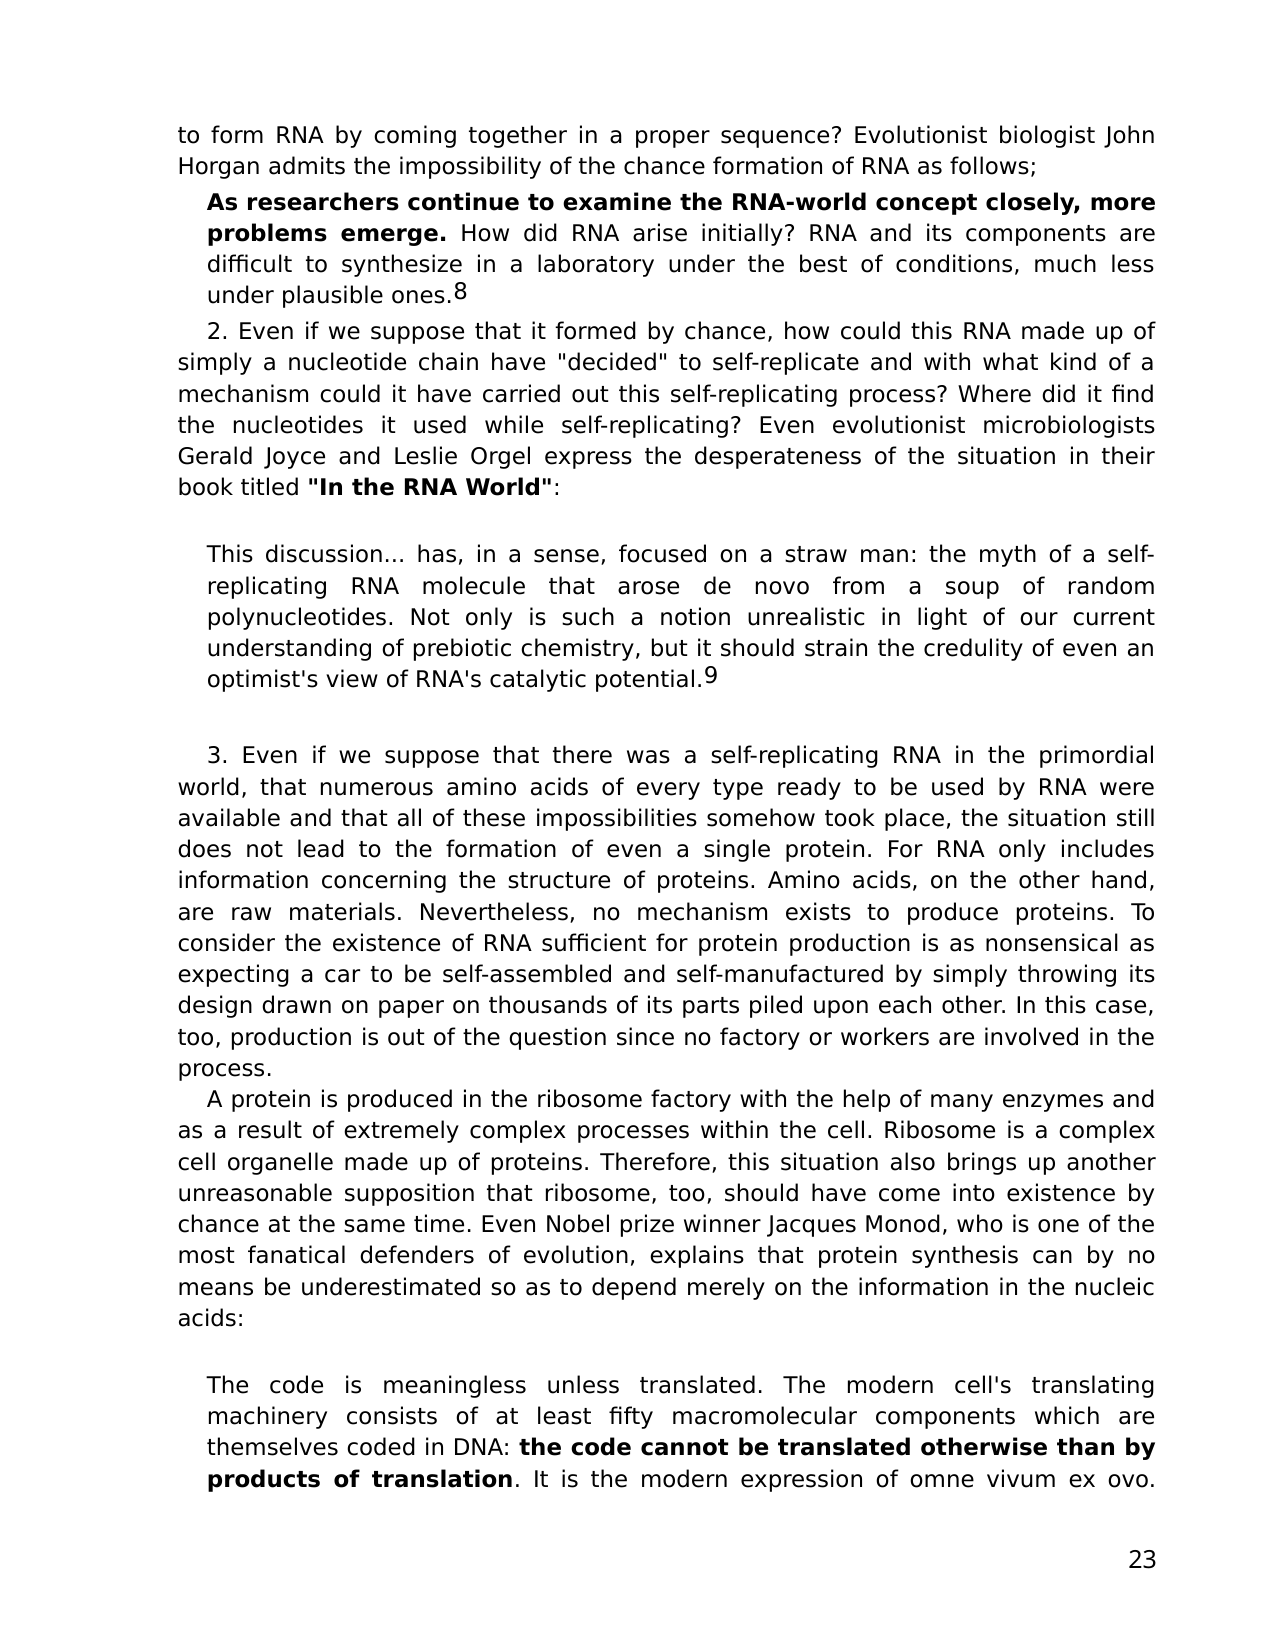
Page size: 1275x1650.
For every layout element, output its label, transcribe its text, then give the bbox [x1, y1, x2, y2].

text 3. Even if we suppose that there was a self-replicating RNA in the primordial world, that numerous amino acids of every type ready to be used by RNA were available and that all of these impossibilities somehow took place, the situation still does not lead to the formation of even a single protein. For RNA only includes information concerning the structure of proteins. Amino acids, on the other hand, are raw materials. Nevertheless, no mechanism exists to produce proteins. To consider the existence of RNA sufficient for protein production is as nonsensical as expecting a car to be self-assembled and self-manufactured by simply throwing its design drawn on paper on thousands of its parts piled upon each other. In this case, too, production is out of the question since no factory or workers are involved in the process. [177, 739, 1157, 1082]
text As researchers continue to examine the RNA-world concept closely, more problems emerge. How did RNA arise initially? RNA and its components are difficult to synthesize in a laboratory under the best of conditions, much less under plausible ones.8 [207, 185, 1157, 310]
text This discussion... has, in a sense, focused on a straw man: the myth of a self-replicating RNA molecule that arose de novo from a soup of random polynucleotides. Not only is such a notion unrealistic in light of our current understanding of prebiotic chemistry, but it should strain the credulity of even an optimist's view of RNA's catalytic potential.9 [207, 538, 1157, 694]
text to form RNA by coming together in a proper sequence? Evolutionist biologist John Horgan admits the impossibility of the chance formation of RNA as follows; [177, 118, 1157, 181]
text The code is meaningless unless translated. The modern cell's translating machinery consists of at least fifty macromolecular components which are themselves coded in DNA: the code cannot be translated otherwise than by products of translation. It is the modern expression of omne vivum ex ovo. [207, 1368, 1157, 1493]
text A protein is produced in the ribosome factory with the help of many enzymes and as a result of extremely complex processes within the cell. Ribosome is a complex cell organelle made up of proteins. Therefore, this situation also brings up another unreasonable supposition that ribosome, too, should have come into existence by chance at the same time. Even Nobel prize winner Jacques Monod, who is one of the most fanatical defenders of evolution, explains that protein synthesis can by no means be underestimated so as to depend merely on the information in the nucleic acids: [177, 1082, 1157, 1332]
text 2. Even if we suppose that it formed by chance, how could this RNA made up of simply a nucleotide chain have "decided" to self-replicate and with what kind of a mechanism could it have carried out this self-replicating process? Where did it find the nucleotides it used while self-replicating? Even evolutionist microbiologists Gerald Joyce and Leslie Orgel express the desperateness of the situation in their book titled "In the RNA World": [177, 314, 1157, 502]
